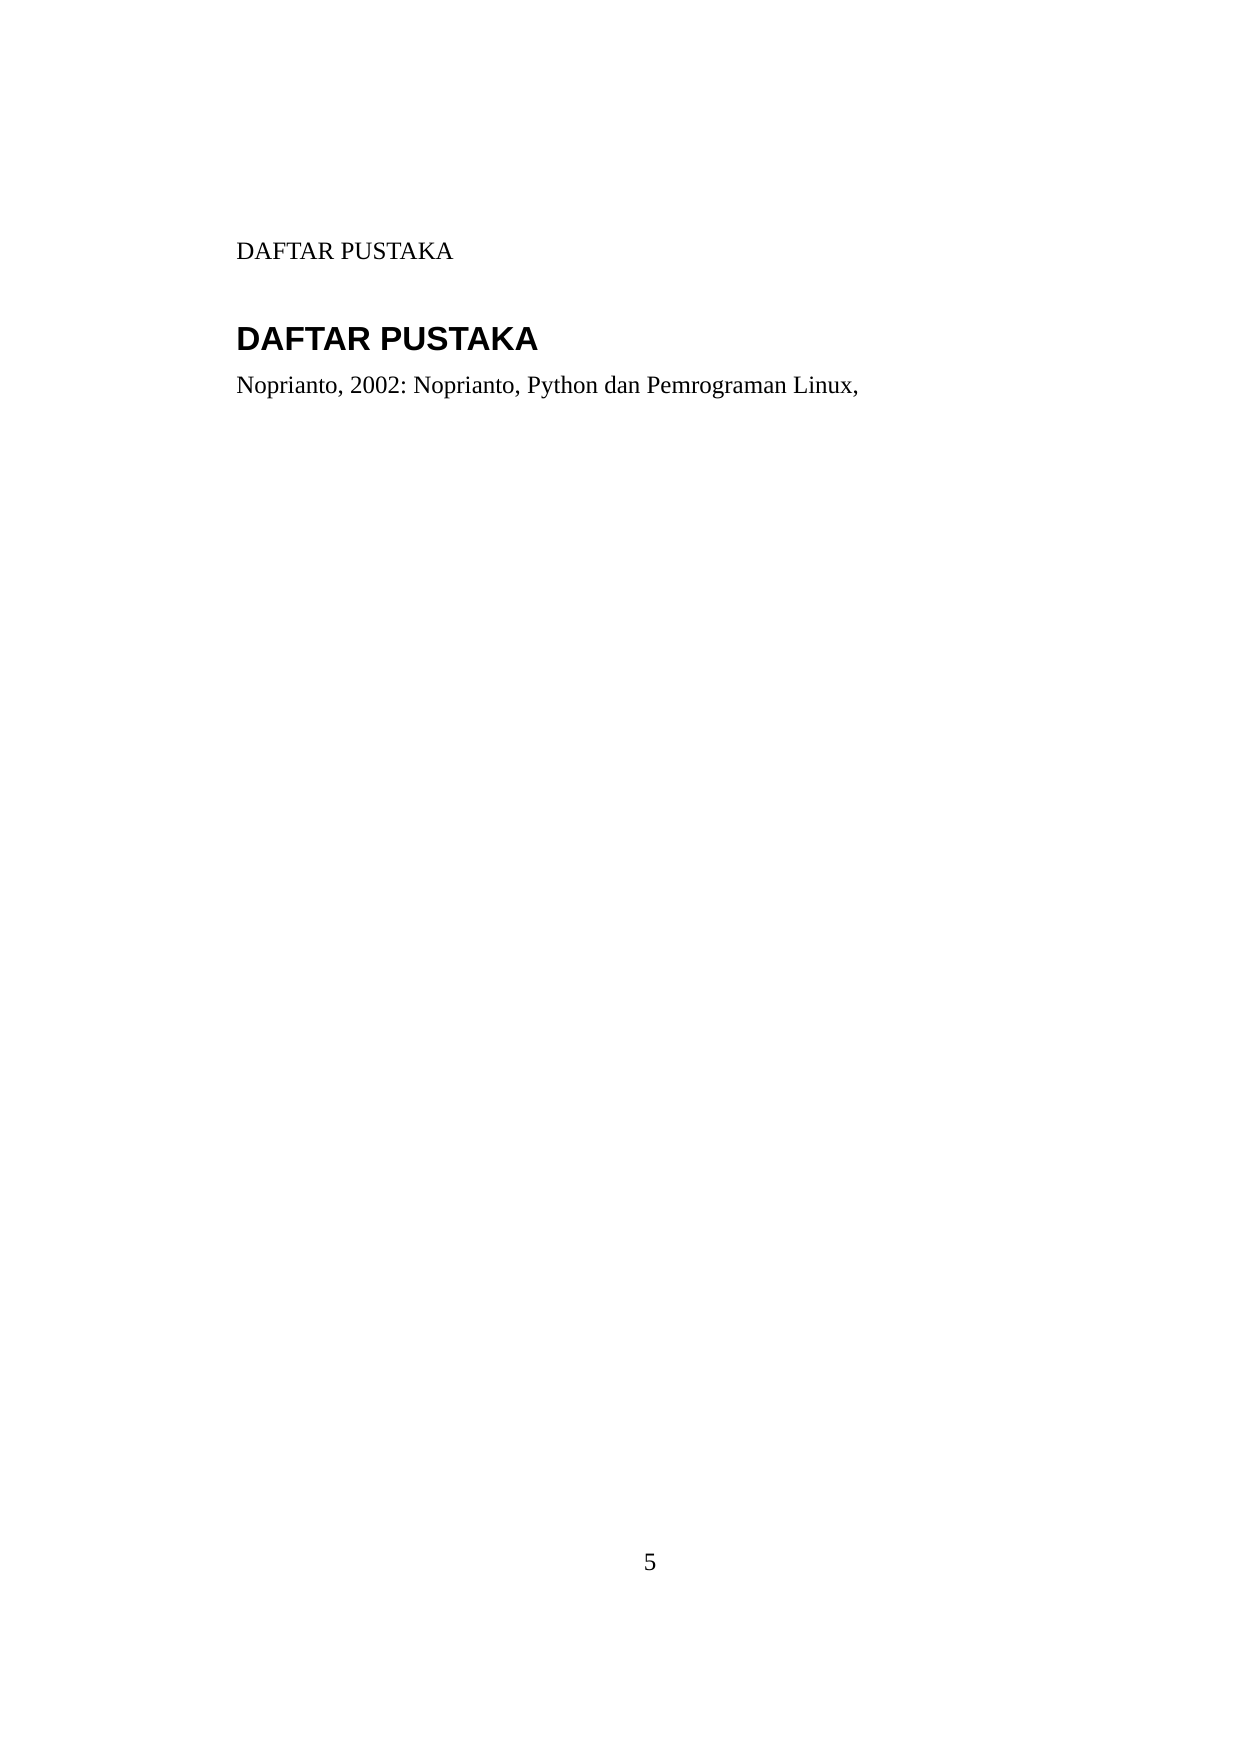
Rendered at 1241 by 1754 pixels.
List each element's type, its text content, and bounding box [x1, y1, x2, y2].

text DAFTAR PUSTAKA [236, 236, 1063, 265]
text Noprianto, 2002: Noprianto, Python dan Pemrograman Linux, [236, 370, 1063, 398]
subtitle DAFTAR PUSTAKA [236, 319, 1063, 357]
